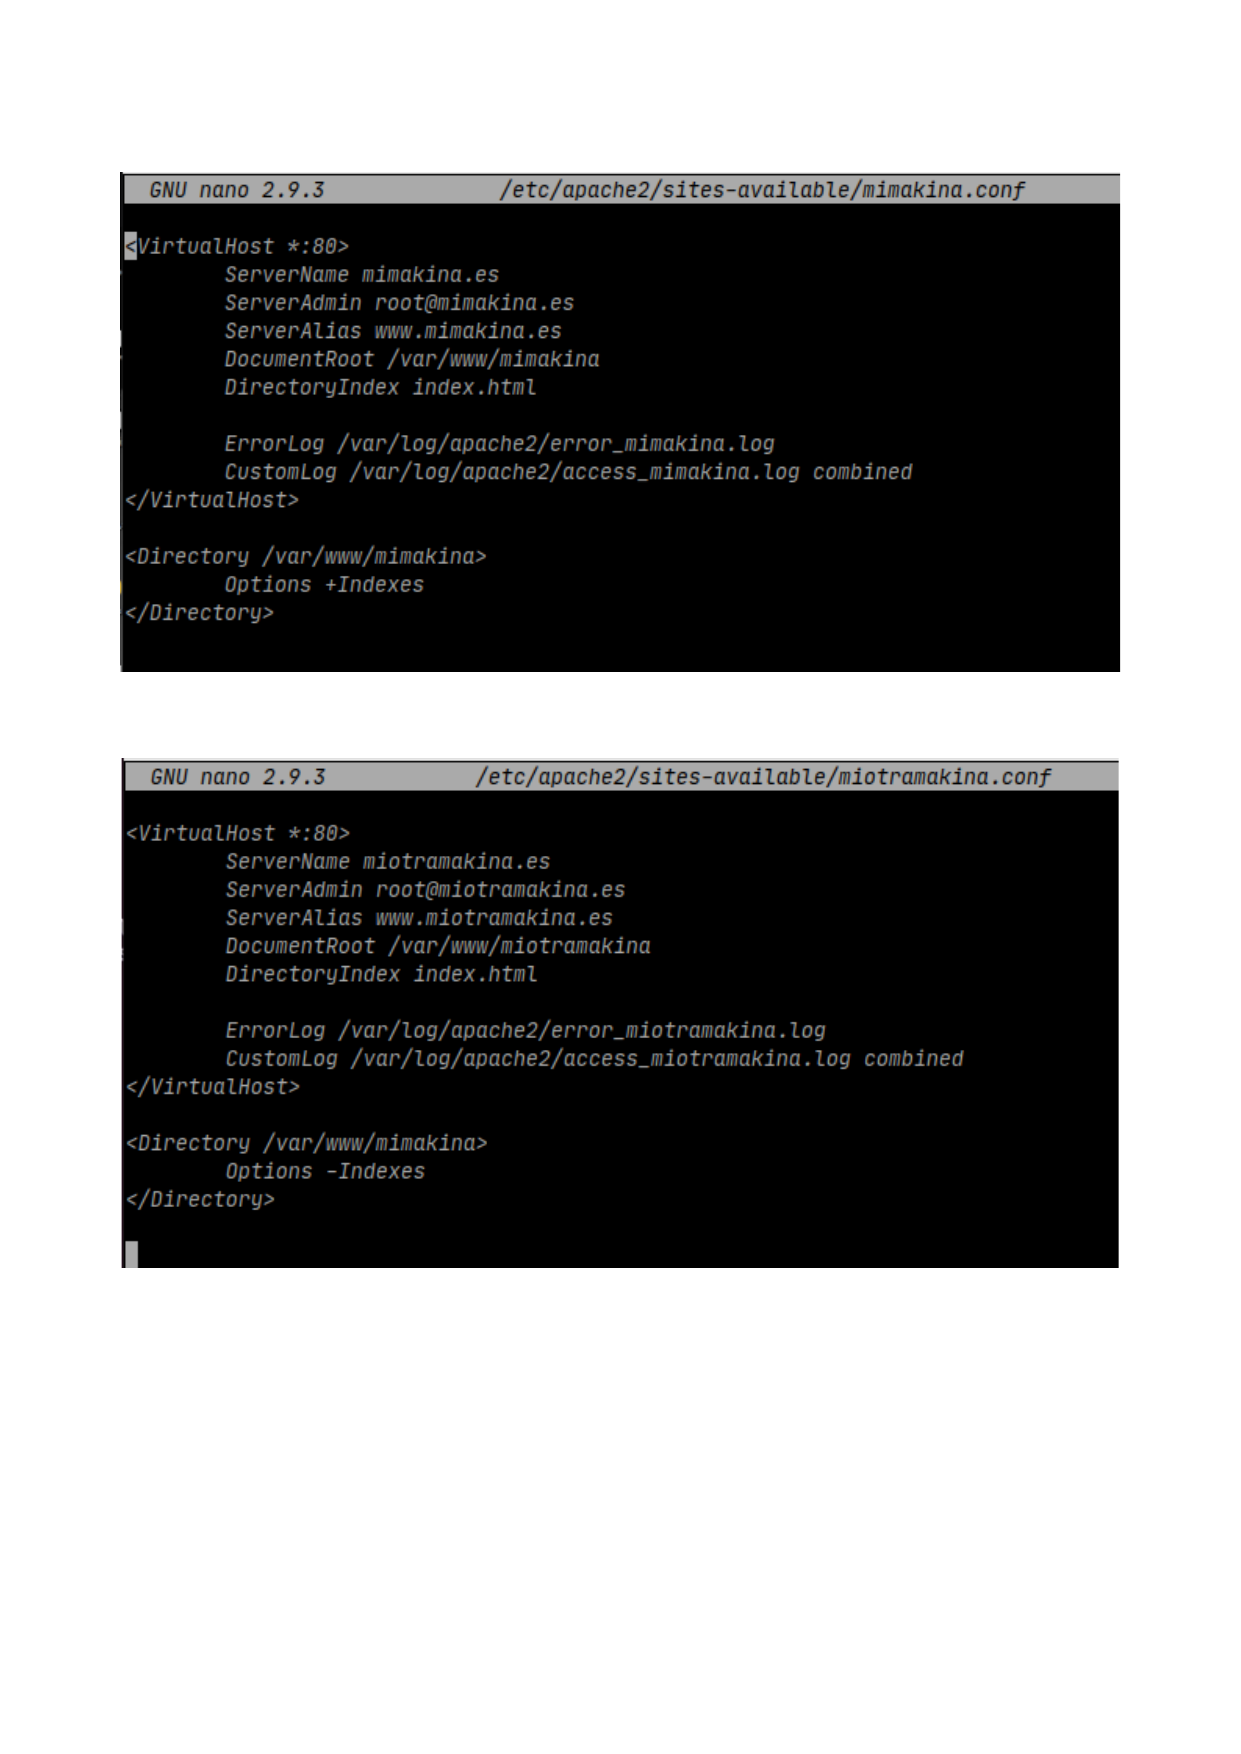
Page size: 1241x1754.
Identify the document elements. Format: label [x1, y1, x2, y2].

picture [121, 758, 1119, 1268]
picture [120, 172, 1121, 672]
